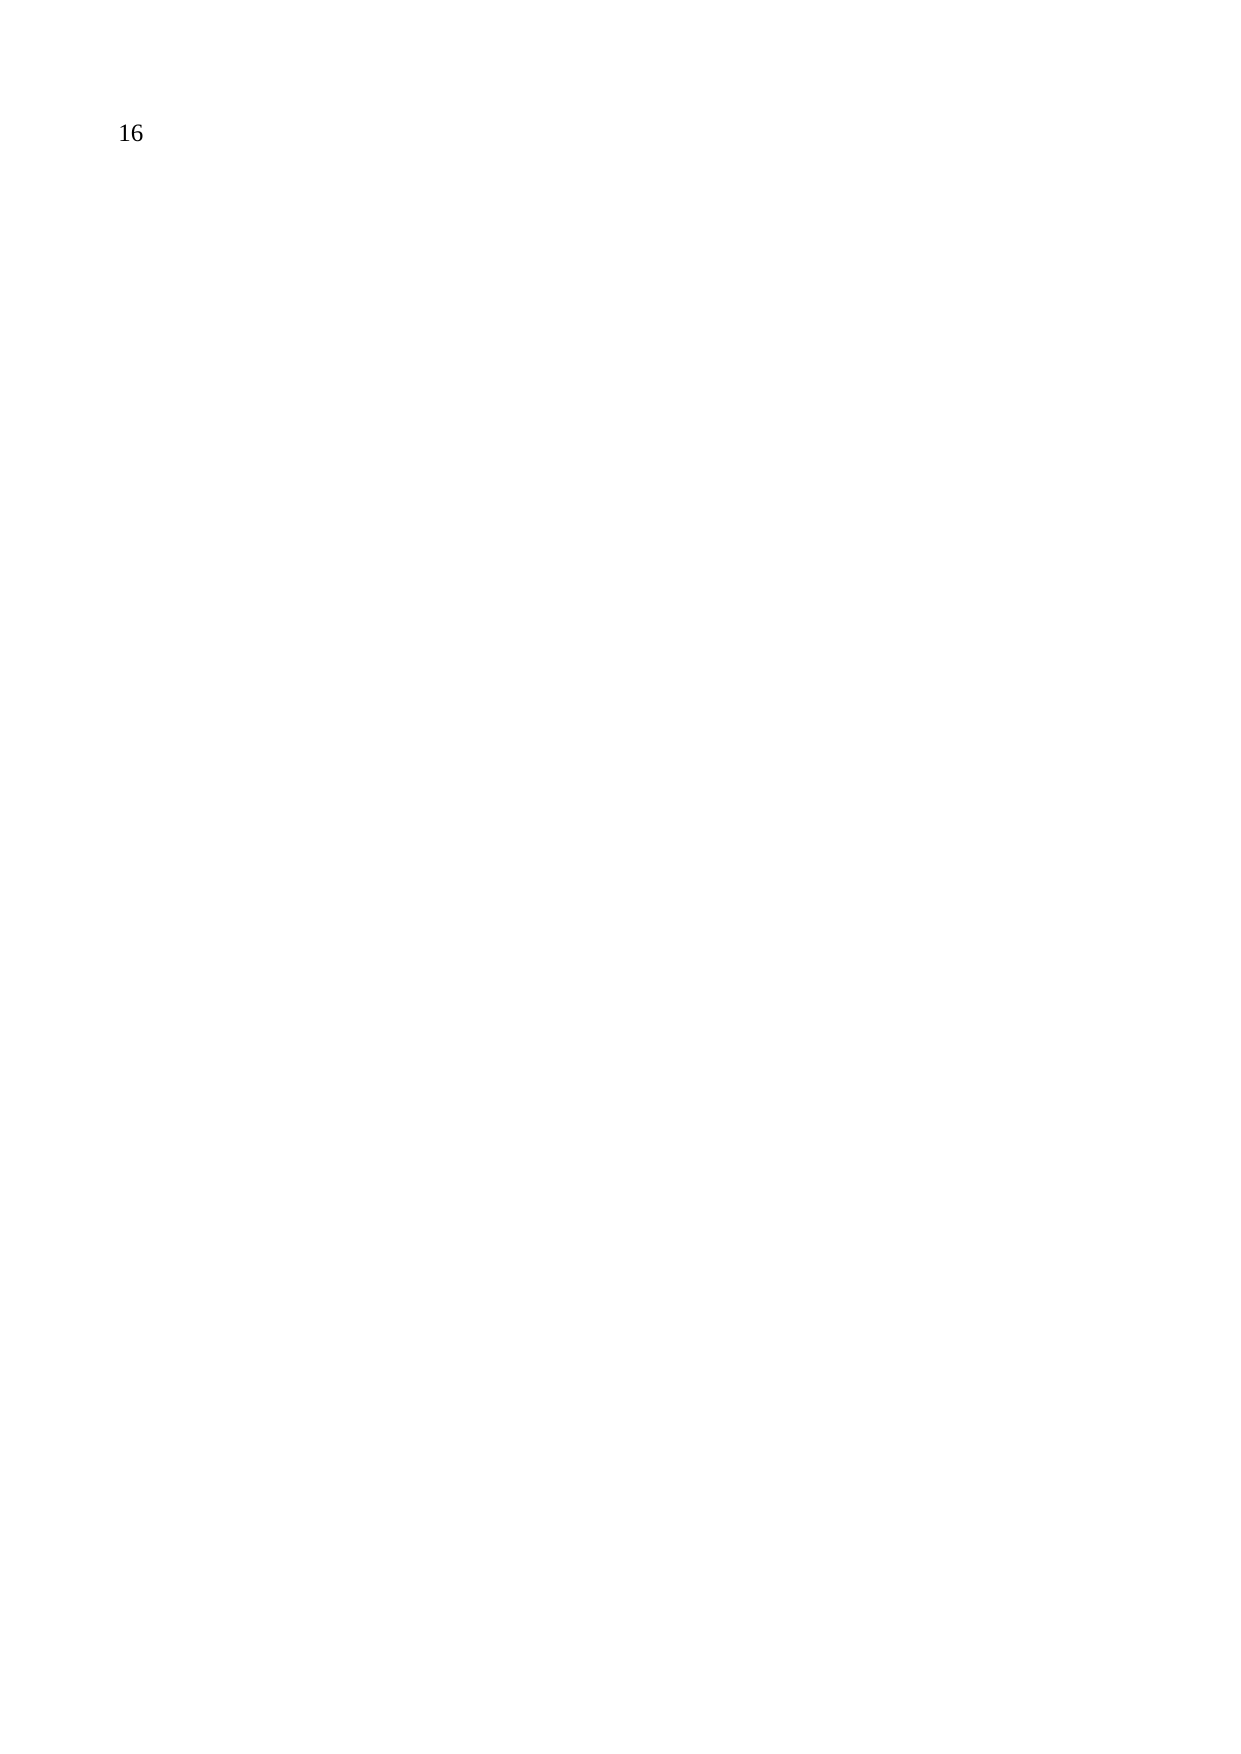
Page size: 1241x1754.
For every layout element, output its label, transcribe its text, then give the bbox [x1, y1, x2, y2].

text 123456 [118, 118, 1122, 147]
